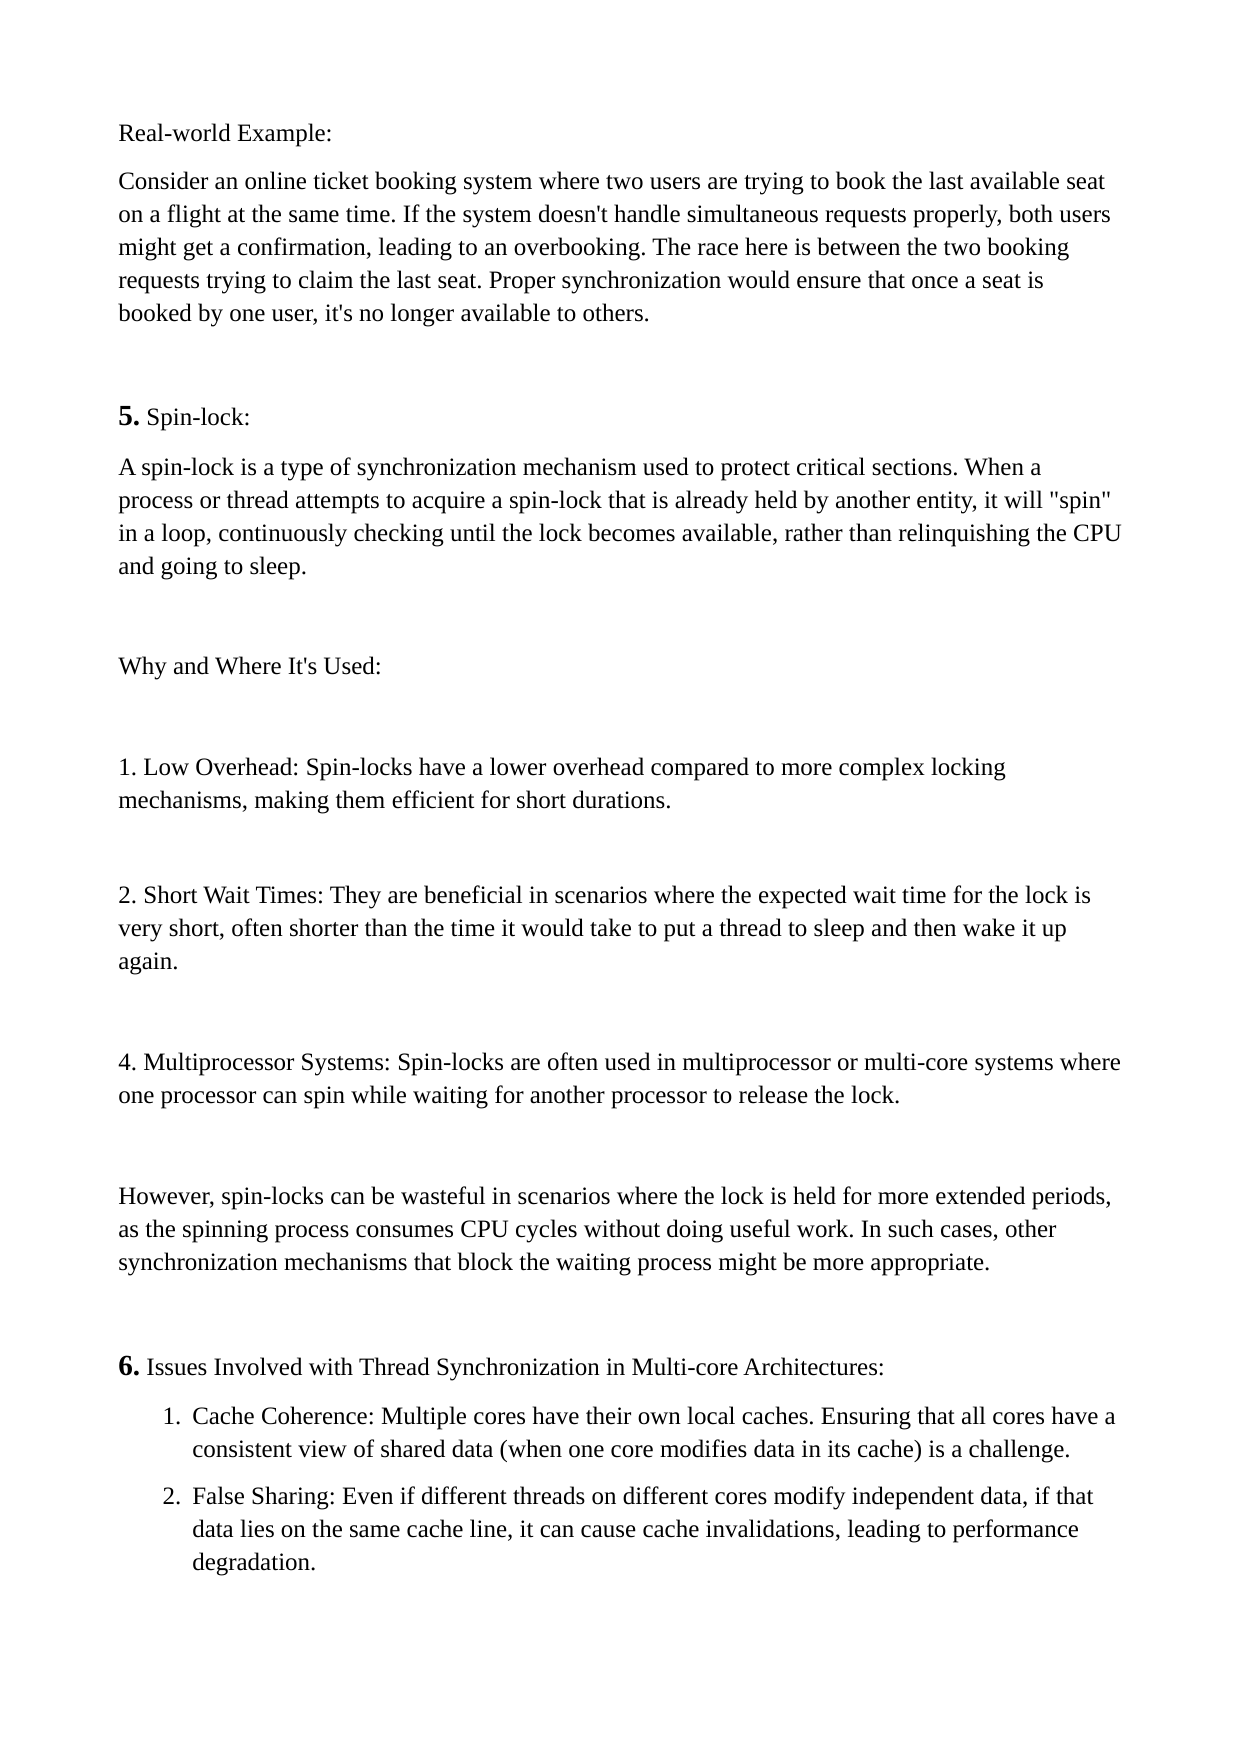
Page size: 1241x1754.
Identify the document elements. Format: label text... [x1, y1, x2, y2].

text 1. Low Overhead: Spin-locks have a lower overhead compared to more complex locking mechanisms, making them efficient for short durations. [118, 752, 1122, 814]
text A spin-lock is a type of synchronization mechanism used to protect critical sections. When a process or thread attempts to acquire a spin-lock that is already held by another entity, it will "spin" in a loop, continuously checking until the lock becomes available, rather than relinquishing the CPU and going to sleep. [118, 452, 1122, 579]
text 5. Spin-lock: [118, 398, 1122, 432]
text Why and Where It's Used: [118, 651, 1122, 680]
text However, spin-locks can be wasteful in scenarios where the lock is held for more extended periods, as the spinning process consumes CPU cycles without doing useful work. In such cases, other synchronization mechanisms that block the waiting process might be more appropriate. [118, 1181, 1122, 1276]
text 6. Issues Involved with Thread Synchronization in Multi-core Architectures: [118, 1348, 1122, 1381]
list False Sharing: Even if different threads on different cores modify independent data, if that data lies on the same cache line, it can cause cache invalidations, leading to performance degradation. [162, 1481, 1122, 1576]
text Real-world Example: [118, 118, 1122, 147]
list Cache Coherence: Multiple cores have their own local caches. Ensuring that all cores have a consistent view of shared data (when one core modifies data in its cache) is a challenge. [162, 1401, 1122, 1463]
text Consider an online ticket booking system where two users are trying to book the last available seat on a flight at the same time. If the system doesn't handle simultaneous requests properly, both users might get a confirmation, leading to an overbooking. The race here is between the two booking requests trying to claim the last seat. Proper synchronization would ensure that once a seat is booked by one user, it's no longer available to others. [118, 166, 1122, 327]
text 2. Short Wait Times: They are beneficial in scenarios where the expected wait time for the lock is very short, often shorter than the time it would take to put a thread to sleep and then wake it up again. [118, 880, 1122, 975]
text 4. Multiprocessor Systems: Spin-locks are often used in multiprocessor or multi-core systems where one processor can spin while waiting for another processor to release the lock. [118, 1047, 1122, 1109]
